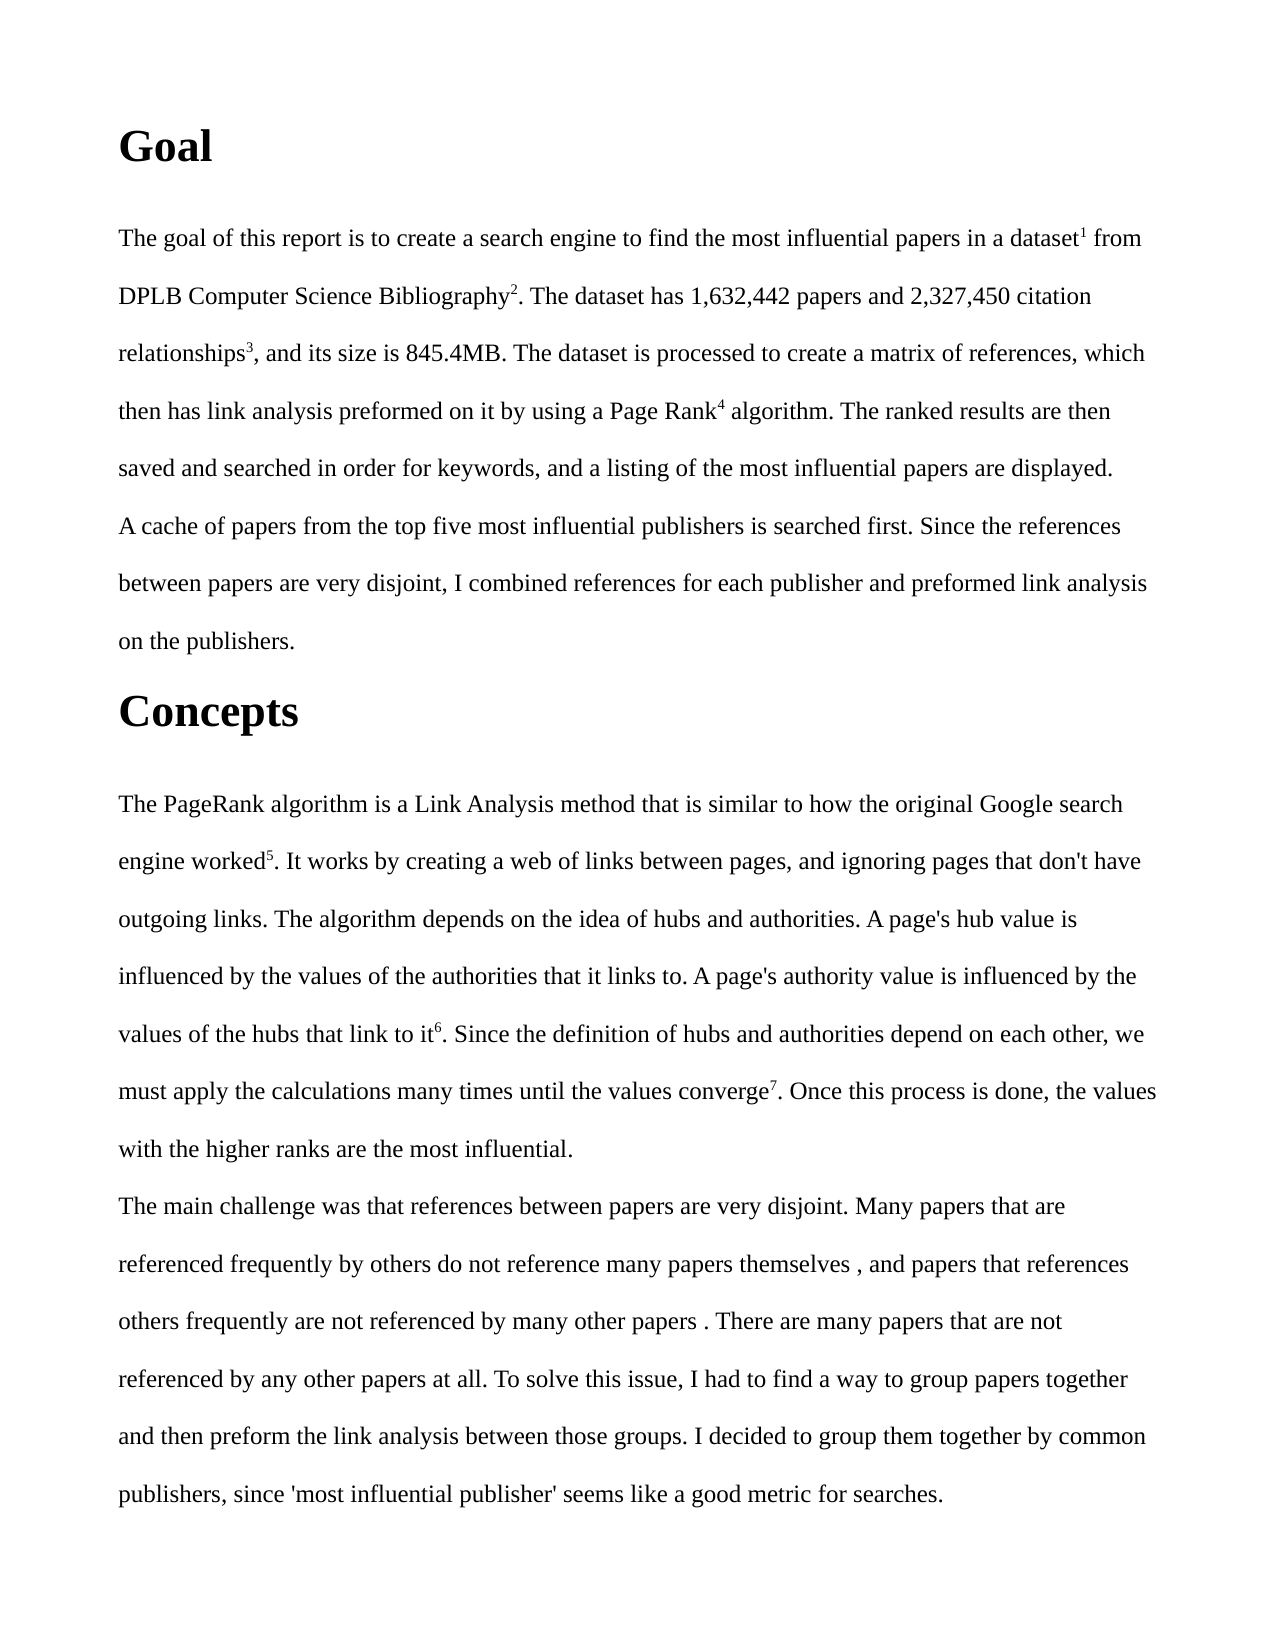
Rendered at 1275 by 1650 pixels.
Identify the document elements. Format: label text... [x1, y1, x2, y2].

text Goal [118, 118, 1157, 171]
text Concepts [118, 683, 1157, 736]
text The main challenge was that references between papers are very disjoint. Many papers that are referenced frequently by others do not reference many papers themselves , and papers that references others frequently are not referenced by many other papers . There are many papers that are not referenced by any other papers at all. To solve this issue, I had to find a way to group papers together and then preform the link analysis between those groups. I decided to group them together by common publishers, since 'most influential publisher' seems like a good metric for searches. [118, 1191, 1157, 1508]
text A cache of papers from the top five most influential publishers is searched first. Since the references between papers are very disjoint, I combined references for each publisher and preformed link analysis on the publishers. [118, 511, 1157, 655]
text The goal of this report is to create a search engine to find the most influential papers in a dataset1 from DPLB Computer Science Bibliography2. The dataset has 1,632,442 papers and 2,327,450 citation relationships3, and its size is 845.4MB. The dataset is processed to create a matrix of references, which then has link analysis preformed on it by using a Page Rank4 algorithm. The ranked results are then saved and searched in order for keywords, and a listing of the most influential papers are displayed. [118, 223, 1157, 482]
text The PageRank algorithm is a Link Analysis method that is similar to how the original Google search engine worked5. It works by creating a web of links between pages, and ignoring pages that don't have outgoing links. The algorithm depends on the idea of hubs and authorities. A page's hub value is influenced by the values of the authorities that it links to. A page's authority value is influenced by the values of the hubs that link to it6. Since the definition of hubs and authorities depend on each other, we must apply the calculations many times until the values converge7. Once this process is done, the values with the higher ranks are the most influential. [118, 789, 1157, 1163]
